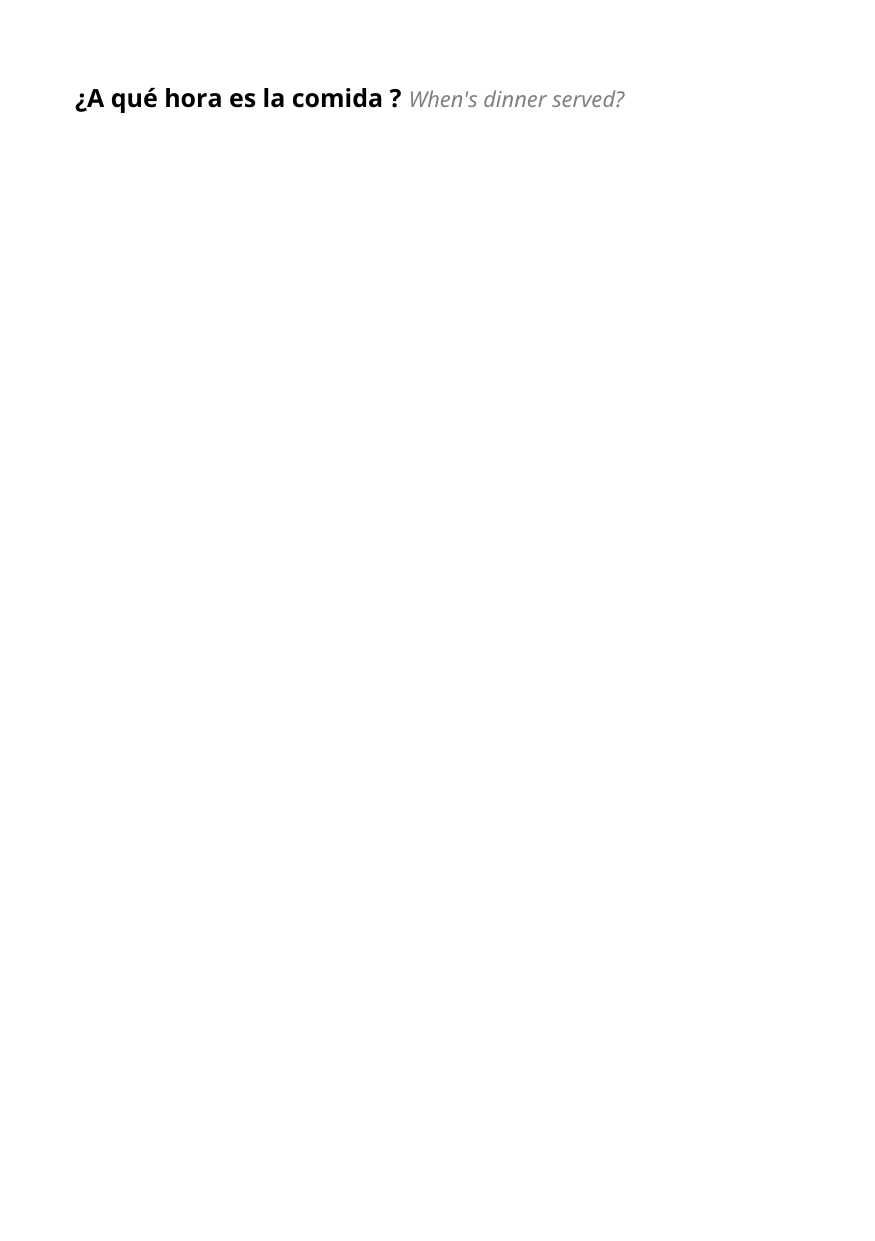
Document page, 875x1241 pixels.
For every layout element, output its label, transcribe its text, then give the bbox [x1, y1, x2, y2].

text ¿A qué hora es la comida ? When's dinner served? [75, 81, 799, 115]
